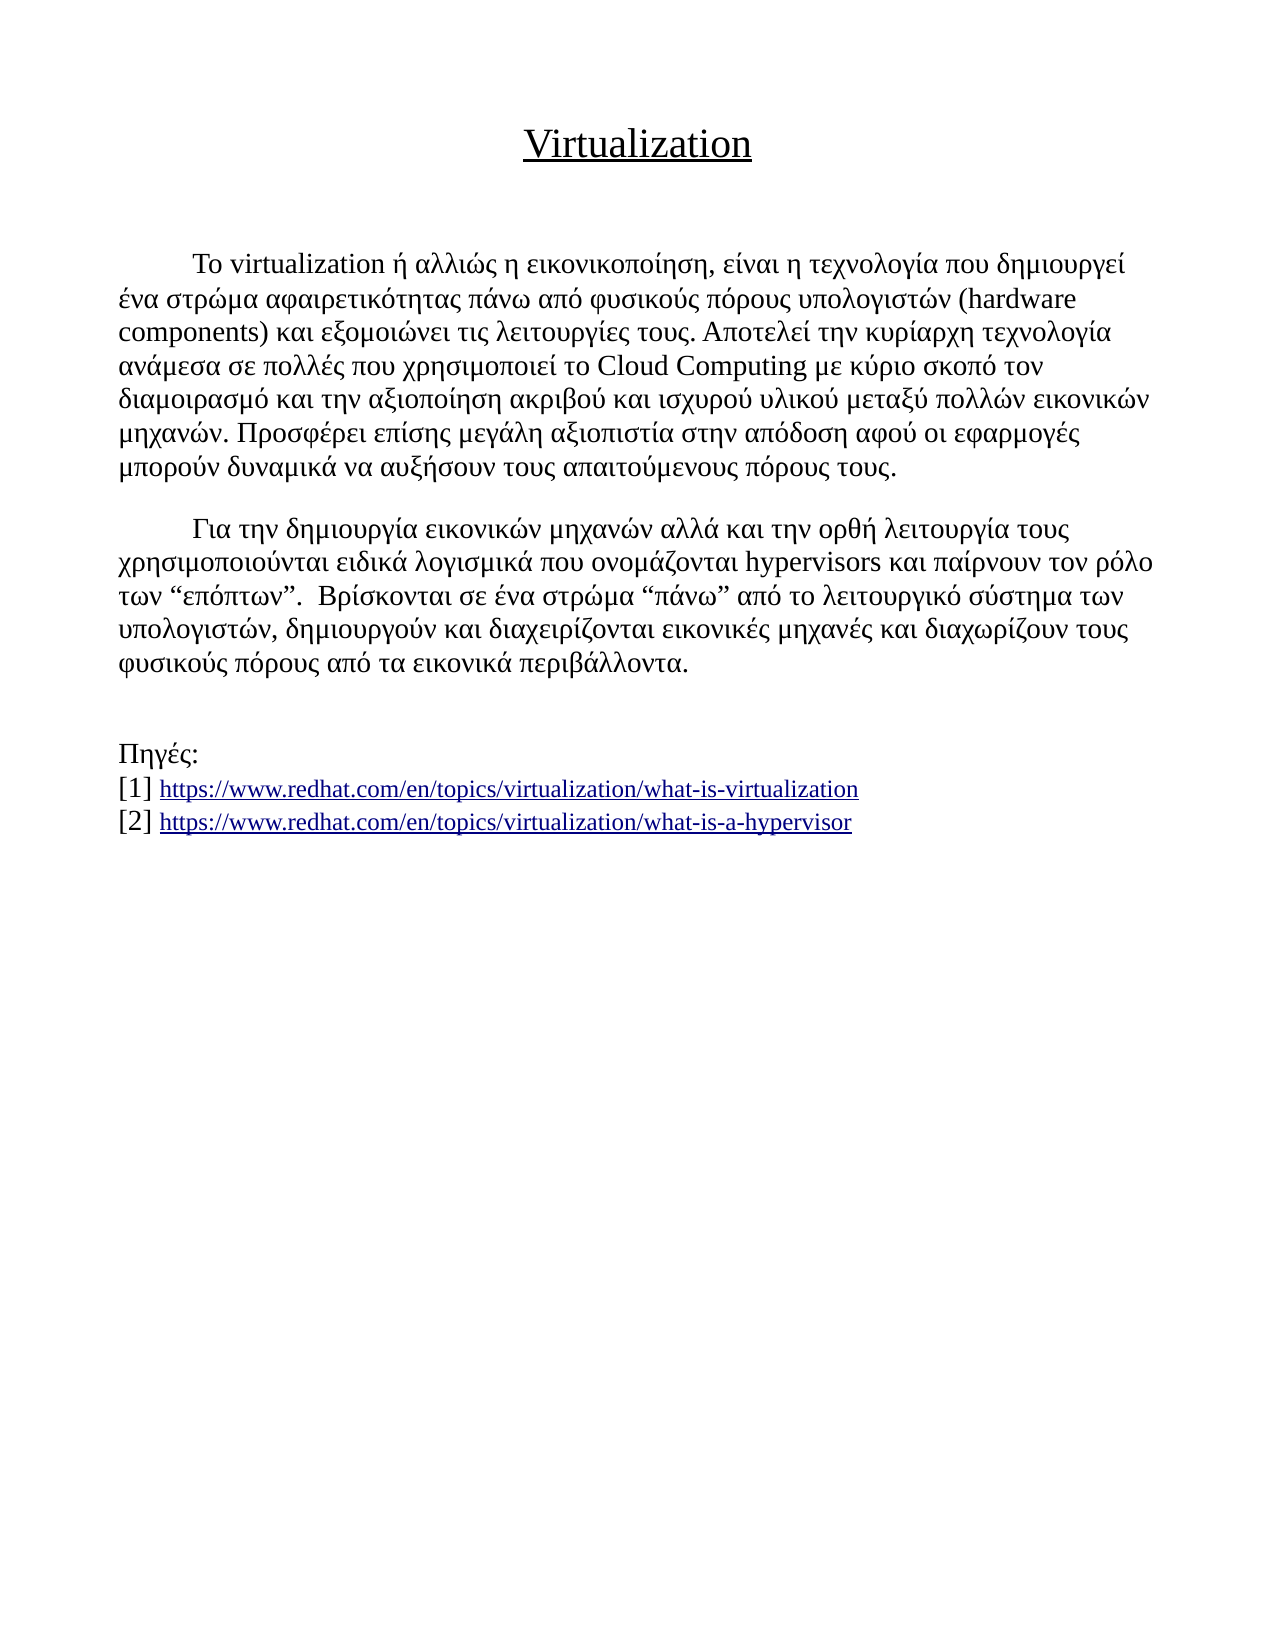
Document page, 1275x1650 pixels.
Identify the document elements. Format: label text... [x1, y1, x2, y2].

text [2] https://www.redhat.com/en/topics/virtualization/what-is-a-hypervisor [118, 803, 1157, 837]
text Virtualization [118, 118, 1157, 166]
text Πηγές: [118, 736, 1157, 770]
text [1] https://www.redhat.com/en/topics/virtualization/what-is-virtualization [118, 770, 1157, 803]
text Για την δημιουργία εικονικών μηχανών αλλά και την ορθή λειτουργία τους χρησιμοποιούνται ειδικά λογισμικά που ονομάζονται hypervisors και παίρνουν τον ρόλο των “επόπτων”. Βρίσκονται σε ένα στρώμα “πάνω” από το λειτουργικό σύστημα των υπολογιστών, δημιουργούν και διαχειρίζονται εικονικές μηχανές και διαχωρίζουν τους φυσικούς πόρους από τα εικονικά περιβάλλοντα. [118, 511, 1157, 679]
text To virtualization ή αλλιώς η εικονικοποίηση, είναι η τεχνολογία που δημιουργεί ένα στρώμα αφαιρετικότητας πάνω από φυσικούς πόρους υπολογιστών (hardware components) και εξομοιώνει τις λειτουργίες τους. Αποτελεί την κυρίαρχη τεχνολογία ανάμεσα σε πολλές που χρησιμοποιεί το Cloud Computing με κύριο σκοπό τον διαμοιρασμό και την αξιοποίηση ακριβού και ισχυρού υλικού μεταξύ πολλών εικονικών μηχανών. Προσφέρει επίσης μεγάλη αξιοπιστία στην απόδοση αφού οι εφαρμογές μπορούν δυναμικά να αυξήσουν τους απαιτούμενους πόρους τους. [118, 243, 1157, 482]
